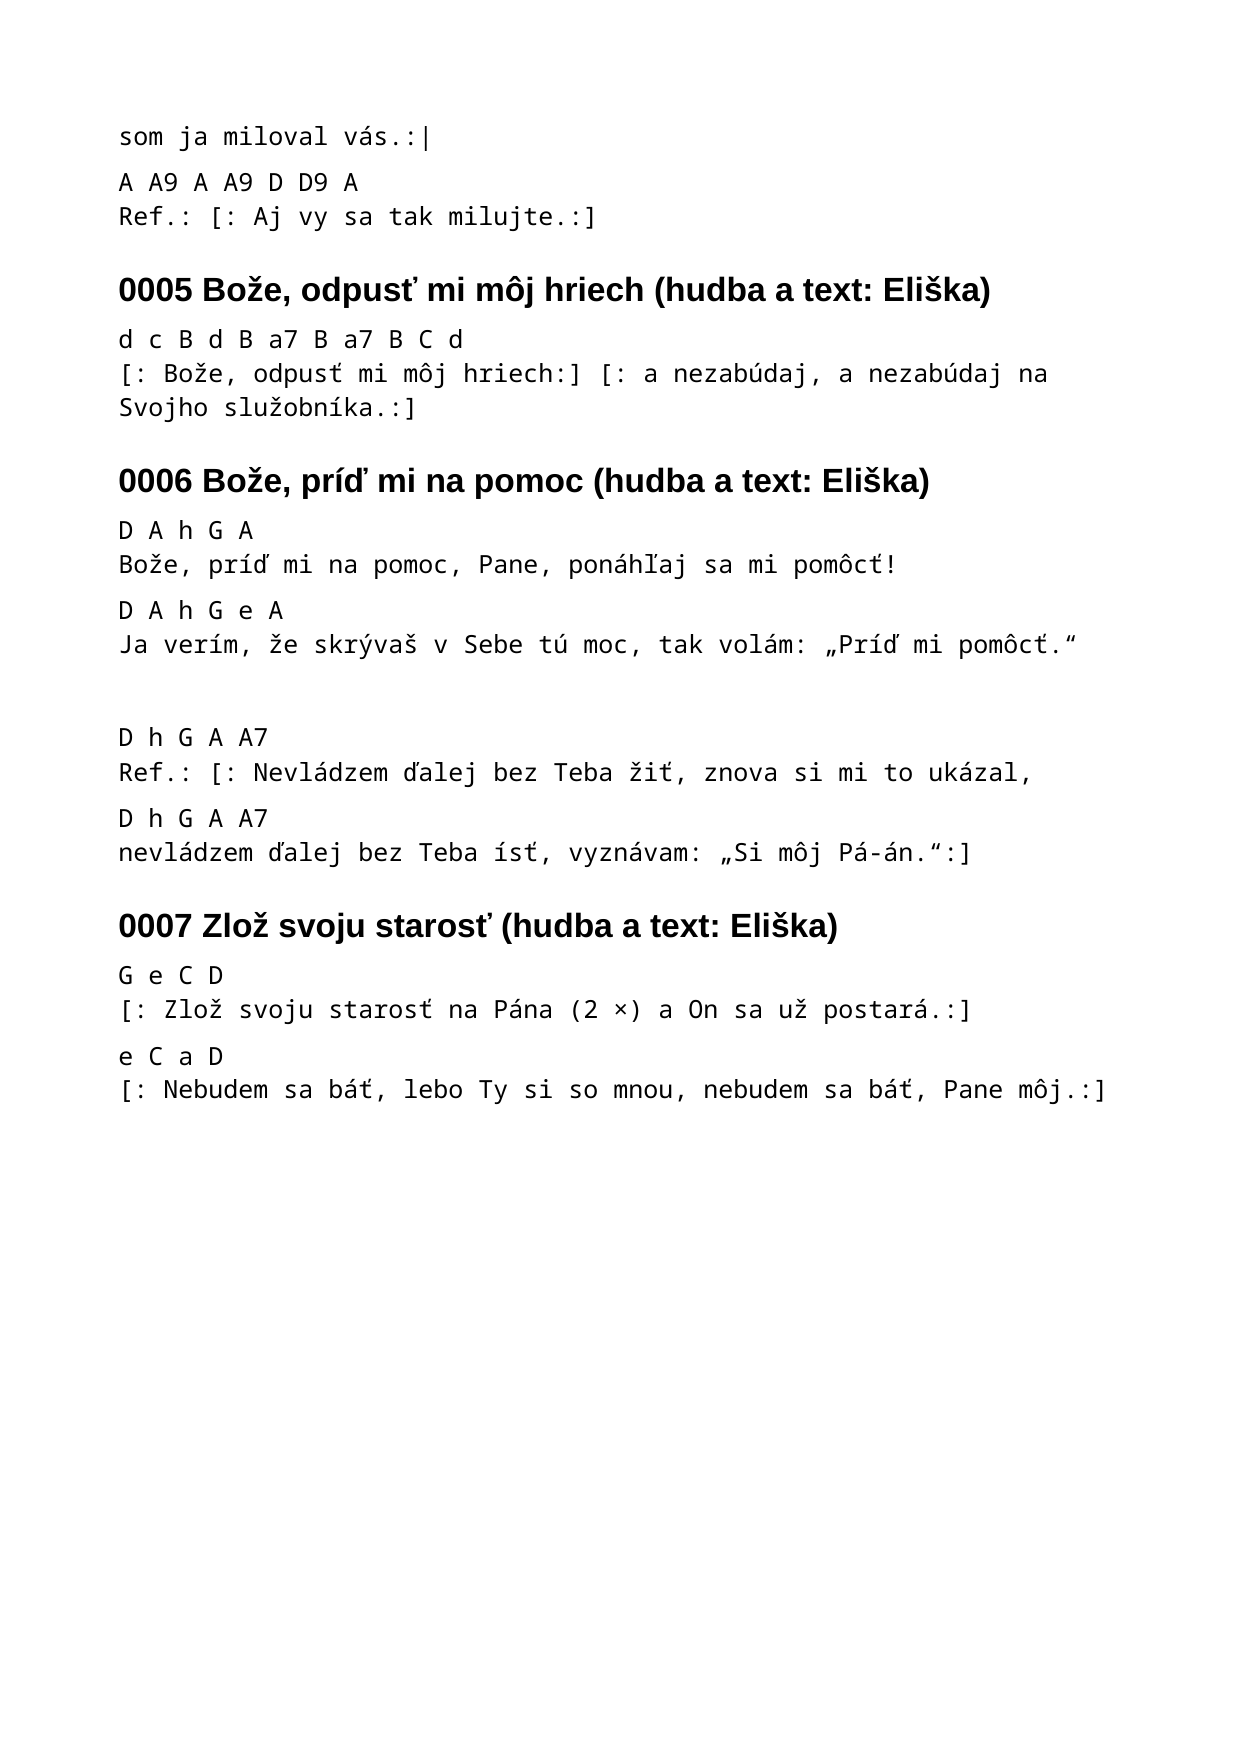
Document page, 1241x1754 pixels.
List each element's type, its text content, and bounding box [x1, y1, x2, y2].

text som ja miloval vás.:| [118, 118, 1122, 152]
text G e C D [: Zlož svoju starosť na Pána (2 ×) a On sa už postará.:] [118, 957, 1122, 1026]
text D h G A A7 Ref.: [: Nevládzem ďalej bez Teba žiť, znova si mi to ukázal, [118, 720, 1122, 788]
subtitle 0007 Zlož svoju starosť (hudba a text: Eliška) [118, 906, 1122, 945]
text A A9 A A9 D D9 A Ref.: [: Aj vy sa tak milujte.:] [118, 165, 1122, 233]
text e C a D [: Nebudem sa báť, lebo Ty si so mnou, nebudem sa báť, Pane môj.:] [118, 1038, 1122, 1106]
text D A h G e A Ja verím, že skrývaš v Sebe tú moc, tak volám: „Príď mi pomôcť.“ [118, 593, 1122, 661]
text D A h G A Bože, príď mi na pomoc, Pane, ponáhľaj sa mi pomôcť! [118, 512, 1122, 580]
subtitle 0006 Bože, príď mi na pomoc (hudba a text: Eliška) [118, 461, 1122, 500]
subtitle 0005 Bože, odpusť mi môj hriech (hudba a text: Eliška) [118, 270, 1122, 309]
text d c B d B a7 B a7 B C d [: Bože, odpusť mi môj hriech:] [: a nezabúdaj, a nezabúdaj na Svojho služobníka.:] [118, 321, 1122, 424]
text D h G A A7 nevládzem ďalej bez Teba ísť, vyznávam: „Si môj Pá-án.“:] [118, 801, 1122, 869]
